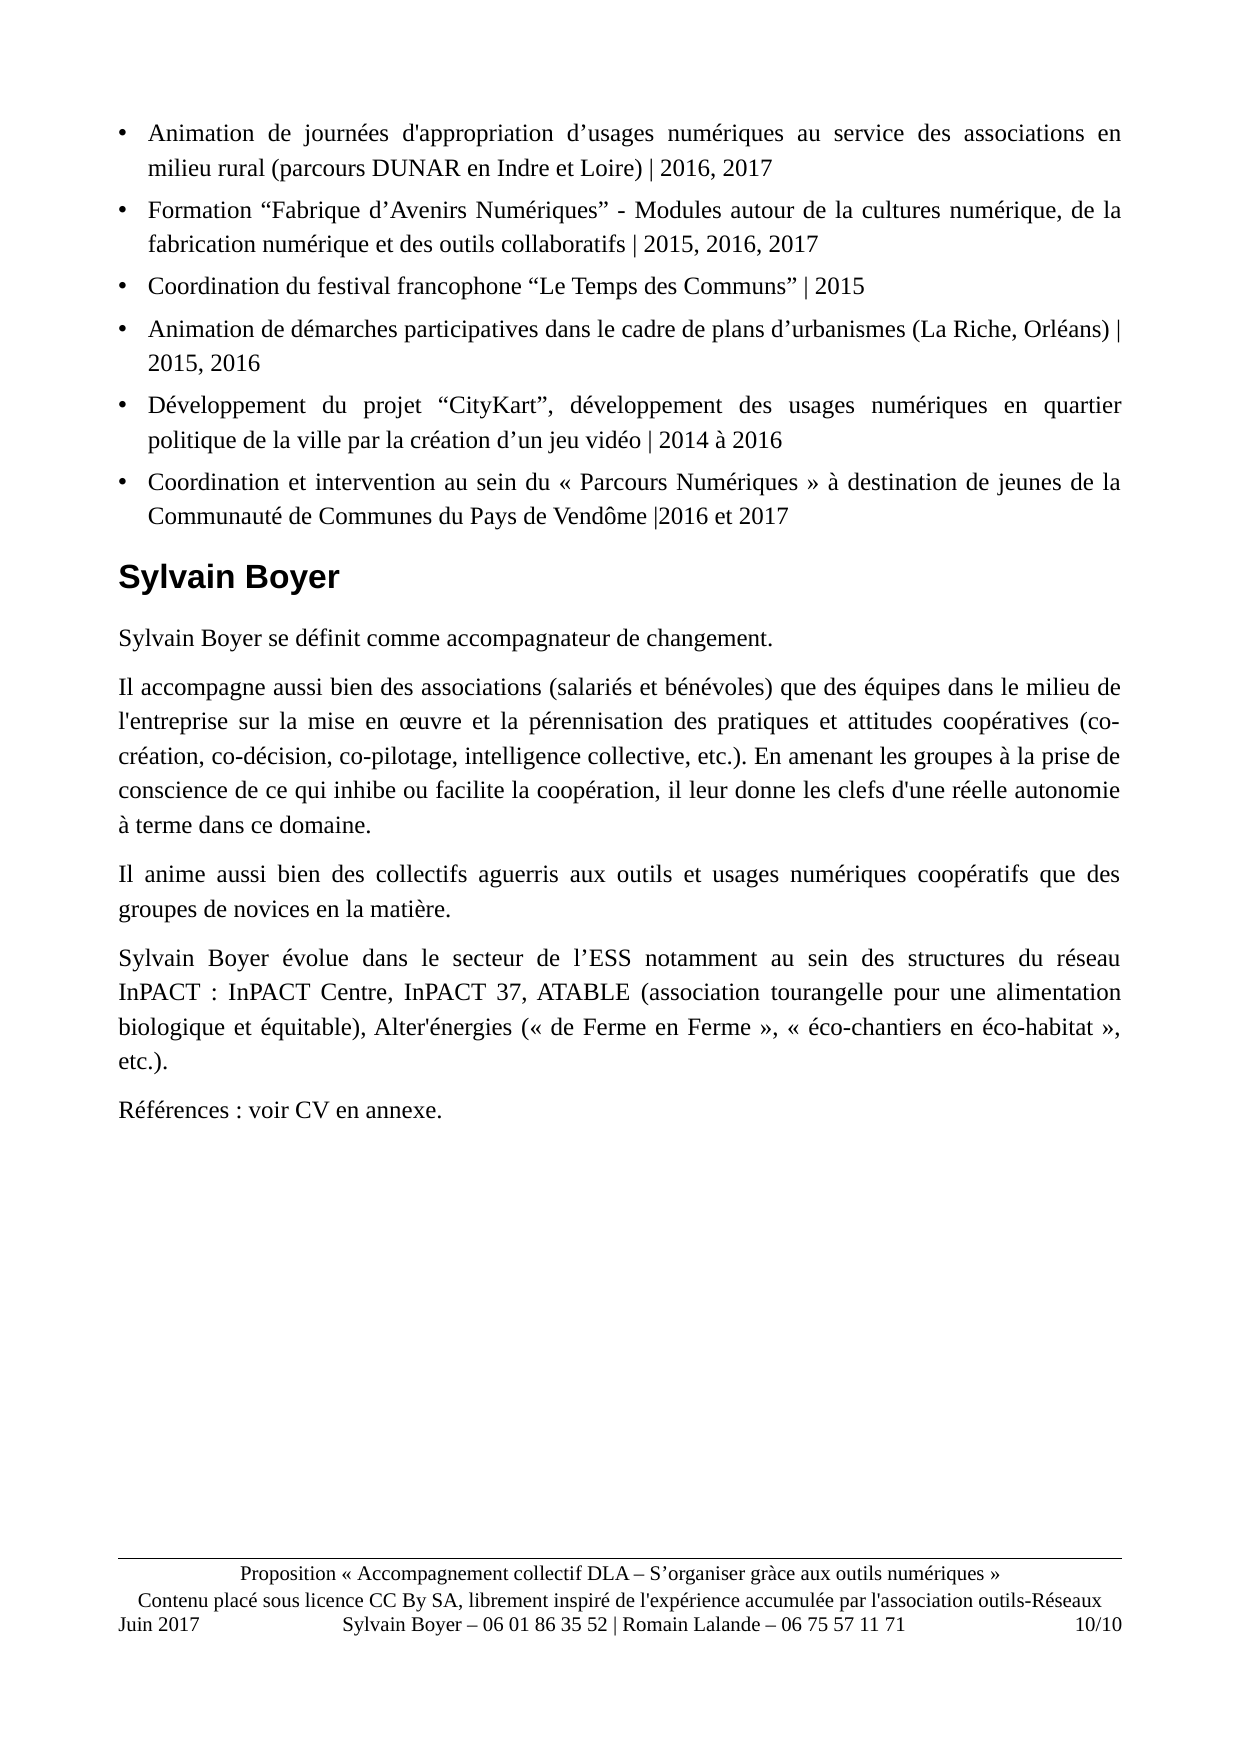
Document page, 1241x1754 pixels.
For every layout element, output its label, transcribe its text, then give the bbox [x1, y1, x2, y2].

list Animation de journées d'appropriation d’usages numériques au service des associations en milieu rural (parcours DUNAR en Indre et Loire) | 2016, 2017 [118, 118, 1122, 181]
text Sylvain Boyer se définit comme accompagnateur de changement. [118, 623, 1122, 651]
list Animation de démarches participatives dans le cadre de plans d’urbanismes (La Riche, Orléans) | 2015, 2016 [118, 314, 1122, 377]
text Sylvain Boyer évolue dans le secteur de l’ESS notamment au sein des structures du réseau InPACT : InPACT Centre, InPACT 37, ATABLE (association tourangelle pour une alimentation biologique et équitable), Alter'énergies (« de Ferme en Ferme », « éco-chantiers en éco-habitat », etc.). [118, 943, 1122, 1075]
list Coordination du festival francophone “Le Temps des Communs” | 2015 [118, 271, 1122, 300]
subtitle Sylvain Boyer [118, 557, 1122, 595]
list Formation “Fabrique d’Avenirs Numériques” - Modules autour de la cultures numérique, de la fabrication numérique et des outils collaboratifs | 2015, 2016, 2017 [118, 195, 1122, 258]
list Coordination et intervention au sein du « Parcours Numériques » à destination de jeunes de la Communauté de Communes du Pays de Vendôme |2016 et 2017 [118, 467, 1122, 530]
text Il anime aussi bien des collectifs aguerris aux outils et usages numériques coopératifs que des groupes de novices en la matière. [118, 859, 1122, 922]
text Références : voir CV en annexe. [118, 1096, 1122, 1124]
list Développement du projet “CityKart”, développement des usages numériques en quartier politique de la ville par la création d’un jeu vidéo | 2014 à 2016 [118, 390, 1122, 453]
text Il accompagne aussi bien des associations (salariés et bénévoles) que des équipes dans le milieu de l'entreprise sur la mise en œuvre et la pérennisation des pratiques et attitudes coopératives (co-création, co-décision, co-pilotage, intelligence collective, etc.). En amenant les groupes à la prise de conscience de ce qui inhibe ou facilite la coopération, il leur donne les clefs d'une réelle autonomie à terme dans ce domaine. [118, 672, 1122, 839]
